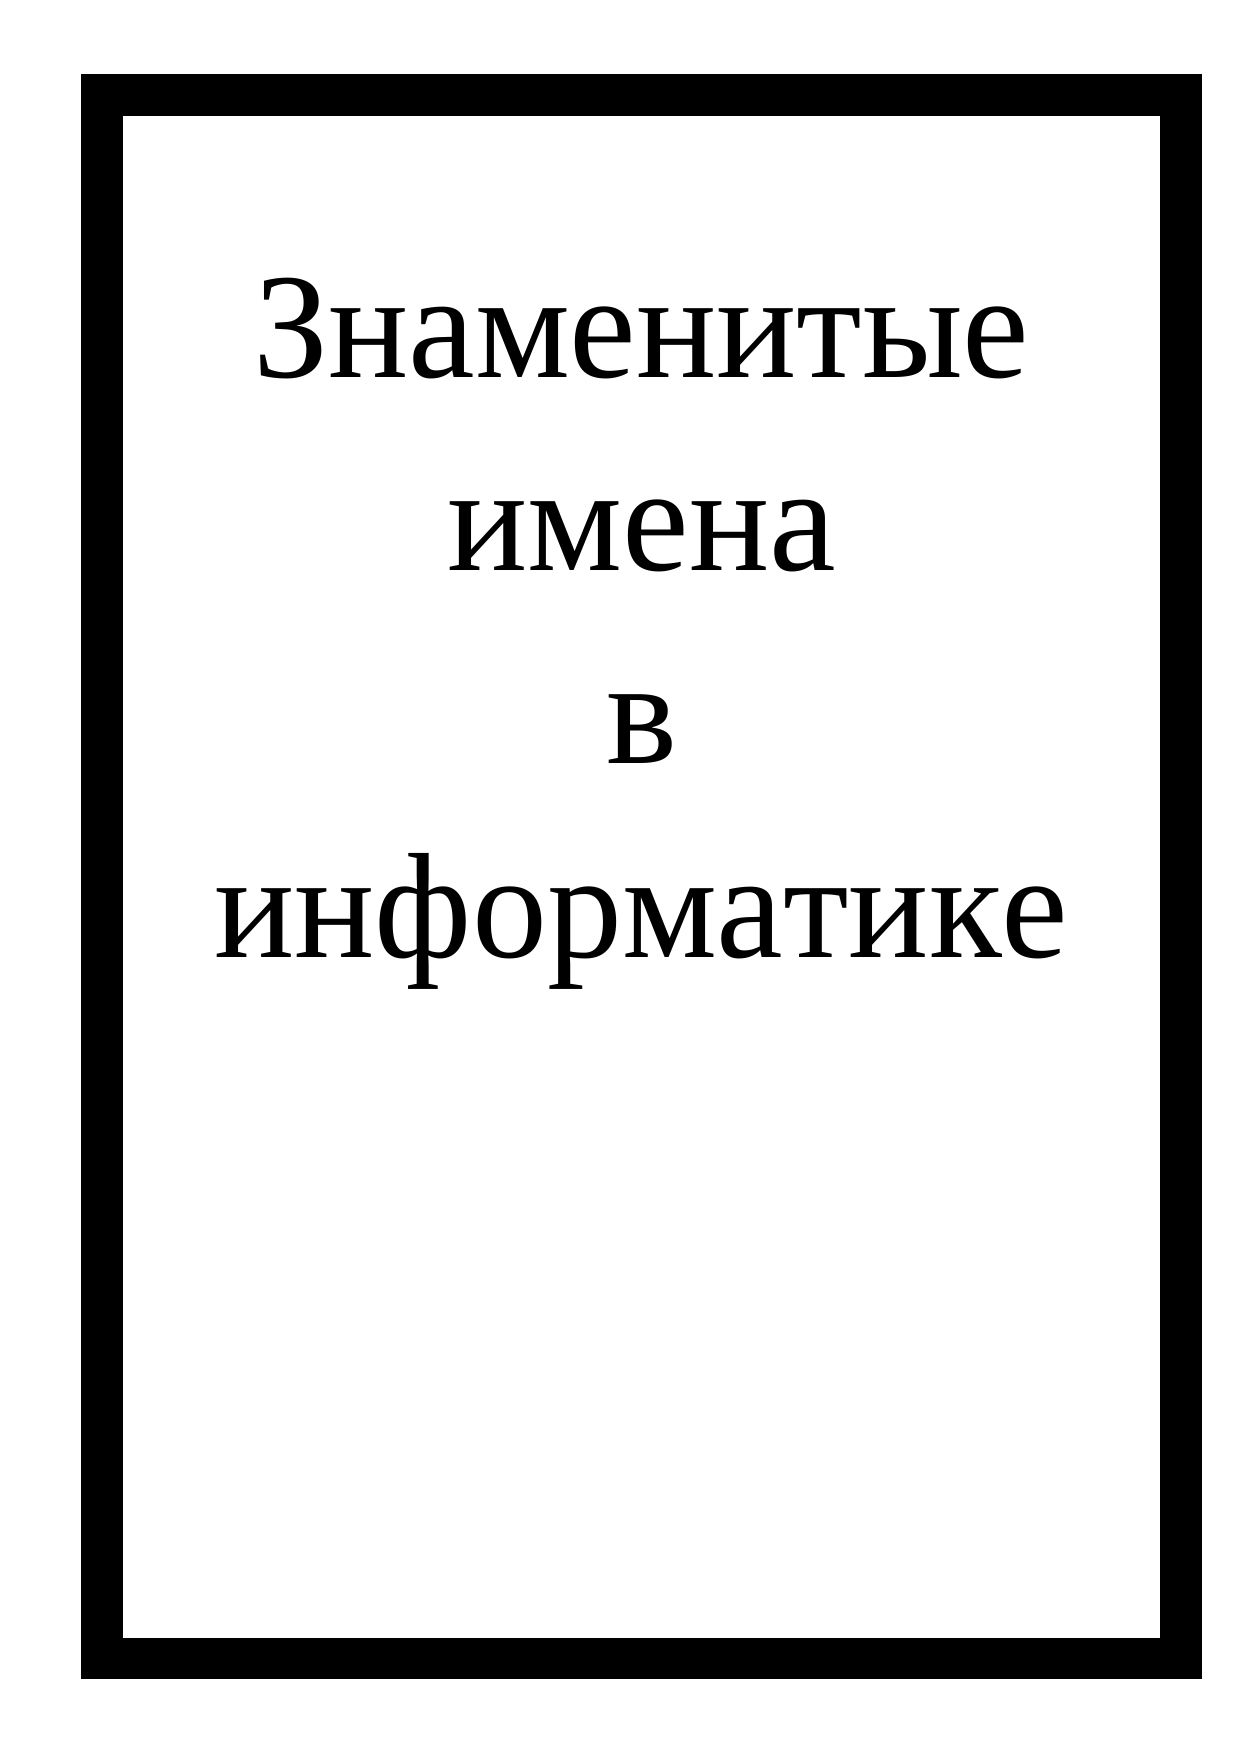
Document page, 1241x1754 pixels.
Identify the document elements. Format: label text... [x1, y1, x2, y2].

subtitle информатике [131, 817, 1152, 990]
subtitle в [131, 624, 1152, 796]
subtitle имена [131, 431, 1152, 603]
subtitle Знаменитые [131, 237, 1152, 410]
